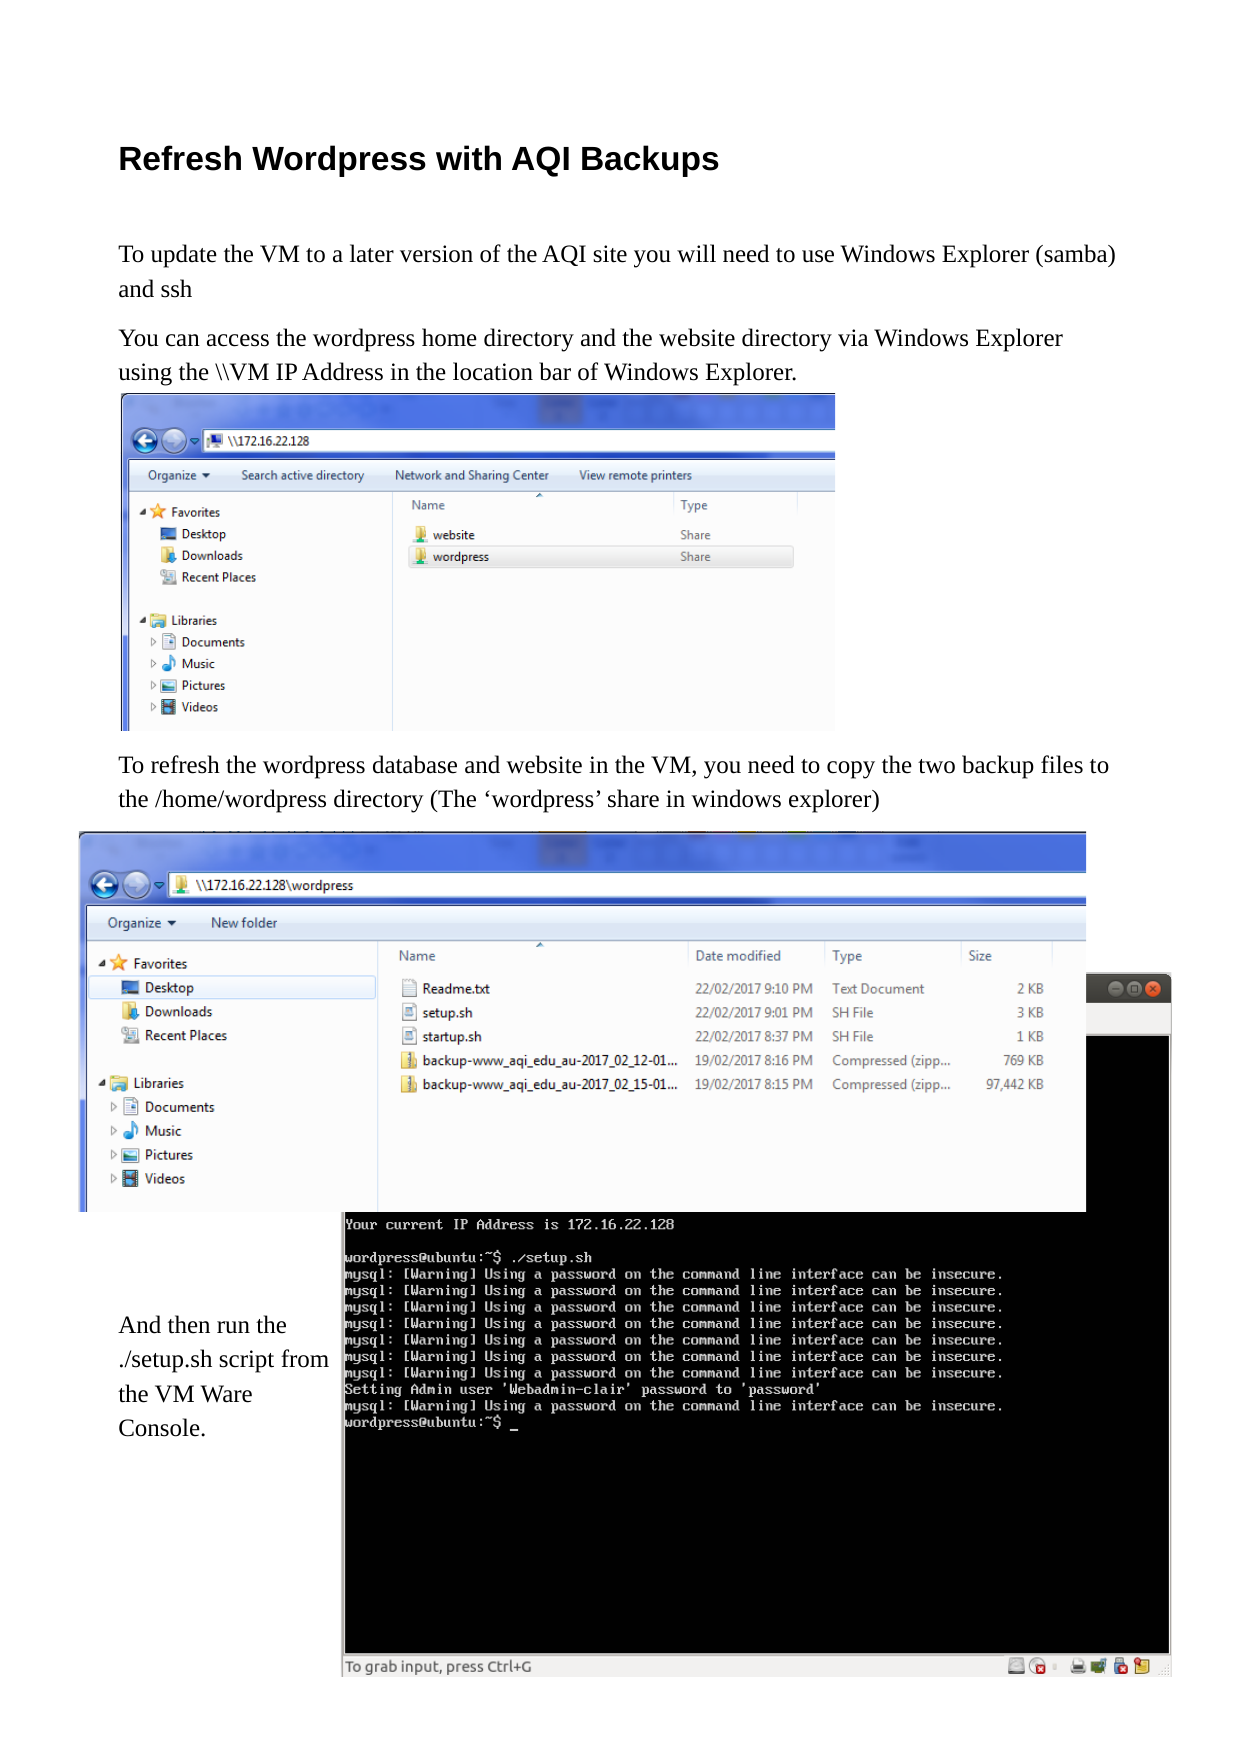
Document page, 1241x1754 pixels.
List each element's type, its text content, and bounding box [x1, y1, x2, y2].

picture [120, 393, 836, 731]
text You can access the wordpress home directory and the website directory via Windows Explorer using the \\VM IP Address in the location bar of Windows Explorer. [118, 323, 1122, 386]
text And then run the ./setup.sh script from the VM Ware Console. [118, 1310, 340, 1442]
text To update the VM to a later version of the AQI site you will need to use Windows Explorer (samba) and ssh [118, 239, 1122, 302]
picture [78, 831, 1172, 1677]
subtitle Refresh Wordpress with AQI Backups [118, 139, 1122, 178]
text To refresh the wordpress database and website in the VM, you need to copy the two backup files to the /home/wordpress directory (The ‘wordpress’ share in windows explorer) [118, 750, 1122, 813]
